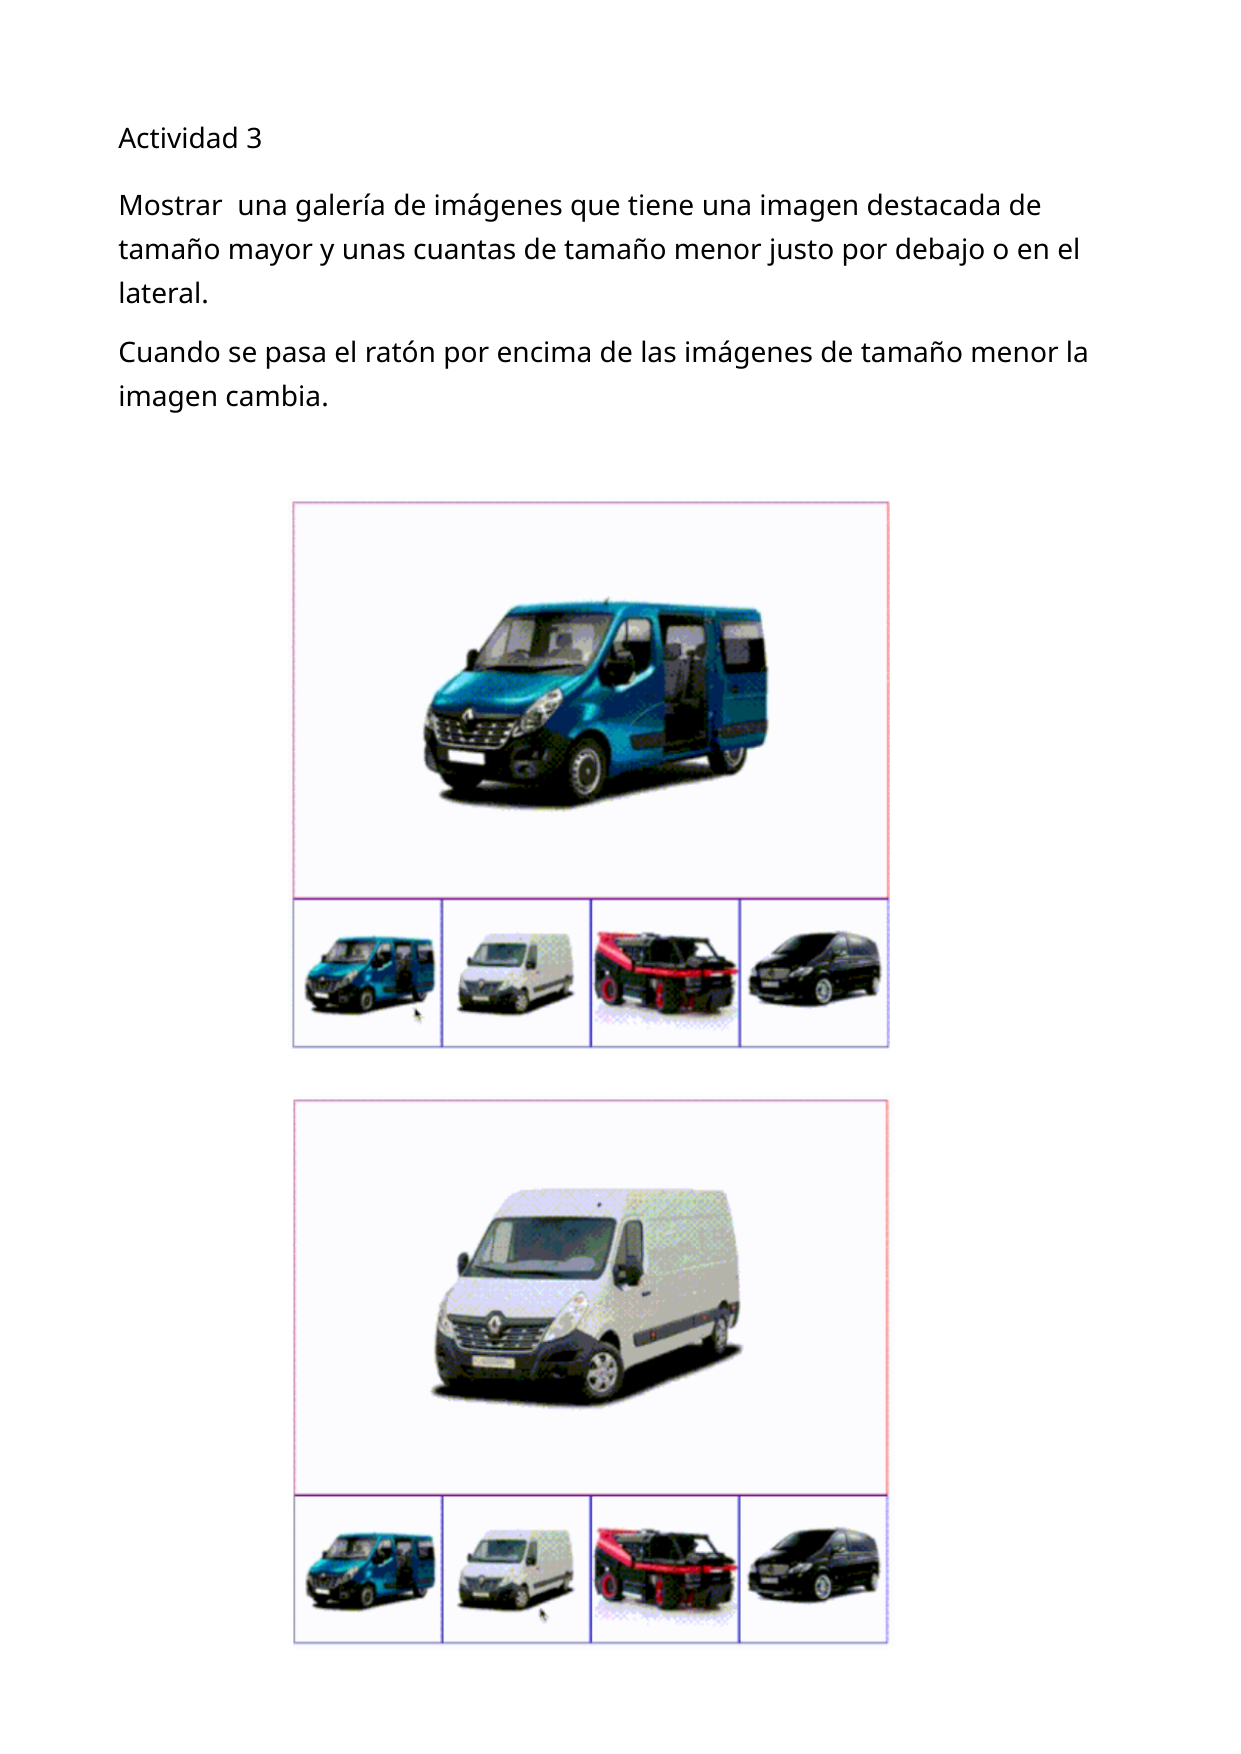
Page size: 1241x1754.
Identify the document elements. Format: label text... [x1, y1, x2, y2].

picture [292, 1096, 895, 1650]
text Cuando se pasa el ratón por encima de las imágenes de tamaño menor la imagen cambia. [118, 332, 1122, 414]
text Mostrar una galería de imágenes que tiene una imagen destacada de tamaño mayor y unas cuantas de tamaño menor justo por debajo o en el lateral. [118, 185, 1122, 312]
picture [288, 497, 890, 1049]
text Actividad 3 [118, 118, 1122, 156]
